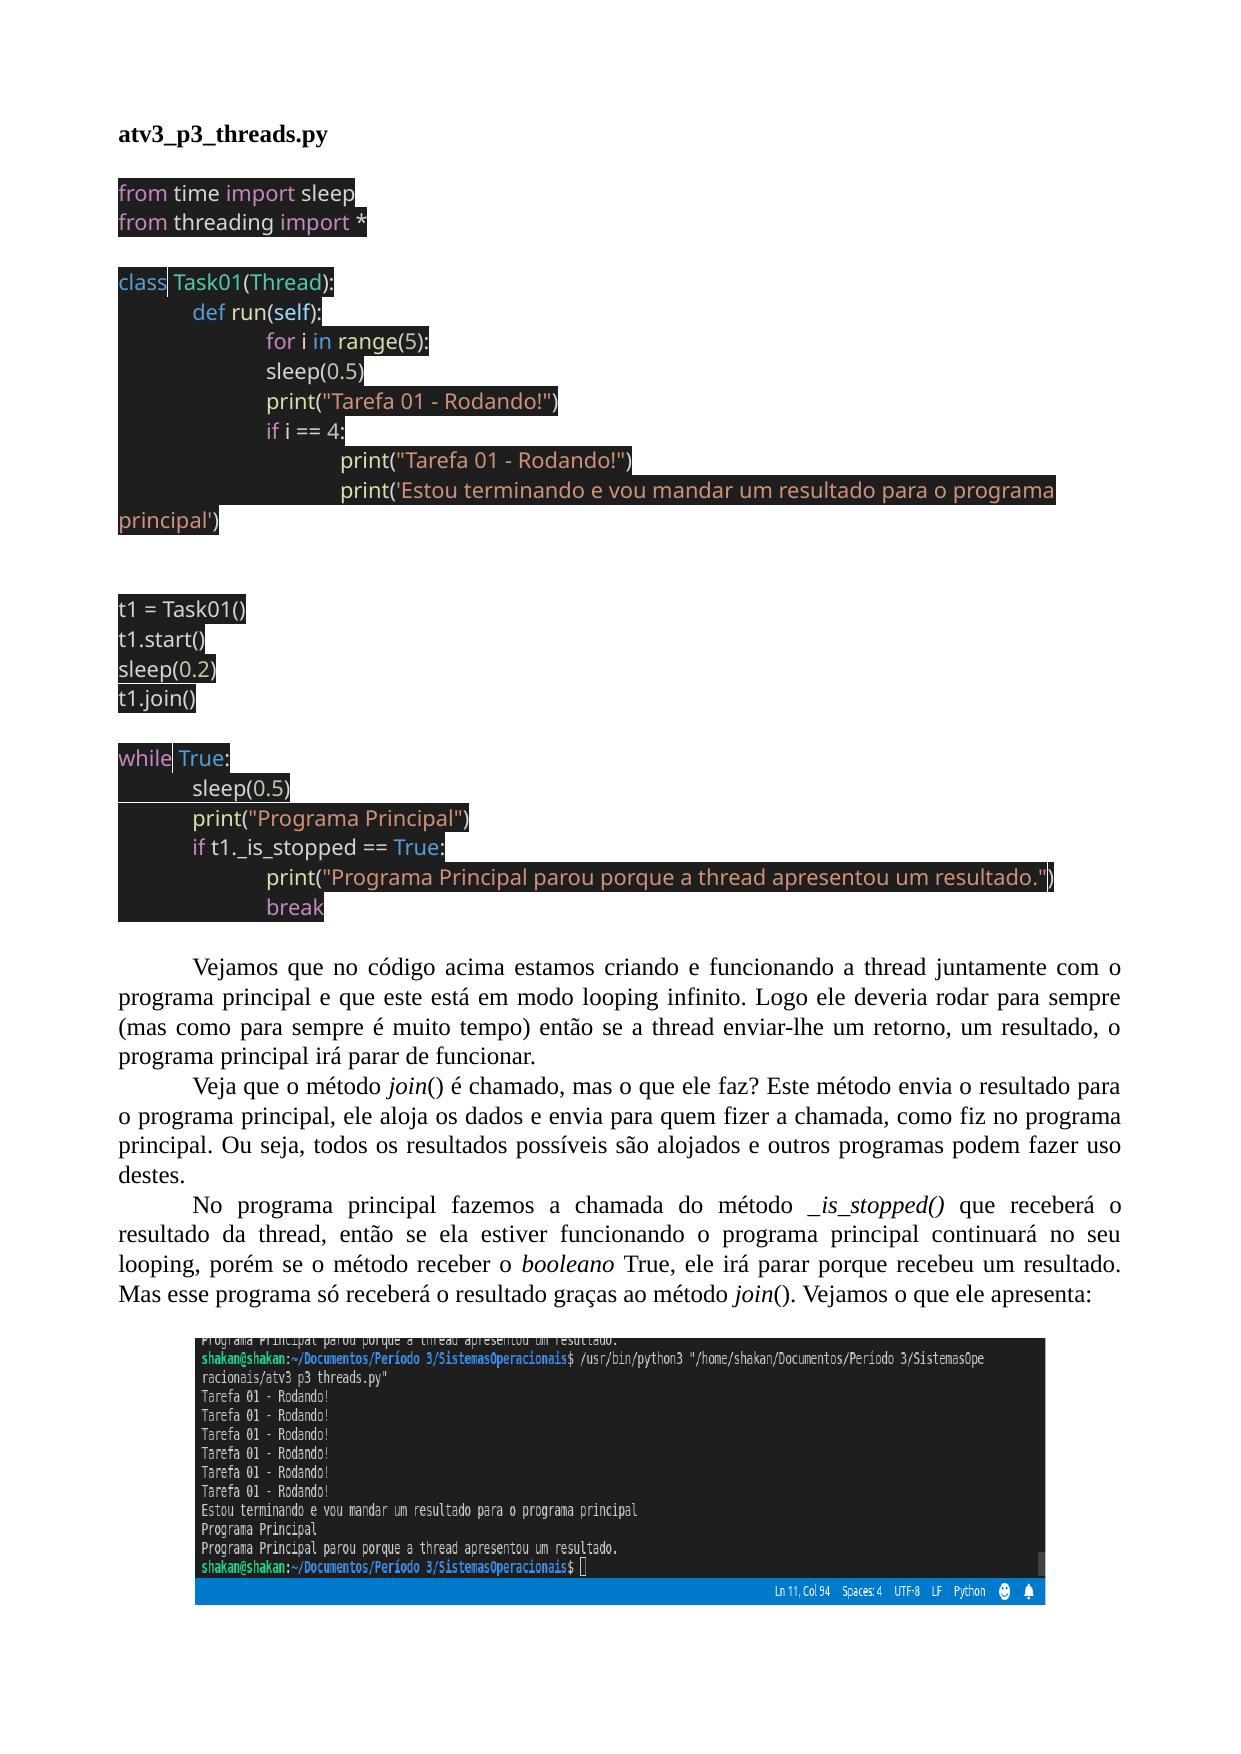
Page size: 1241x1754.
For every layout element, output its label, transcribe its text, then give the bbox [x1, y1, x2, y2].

text class Task01(Thread): [118, 267, 1122, 297]
text print("Tarefa 01 - Rodando!") [118, 386, 1122, 416]
text from threading import * [118, 207, 1122, 237]
text for i in range(5): [118, 326, 1122, 356]
text t1.start() [118, 624, 1122, 654]
text No programa principal fazemos a chamada do método _is_stopped() que receberá o resultado da thread, então se ela estiver funcionando o programa principal continuará no seu looping, porém se o método receber o booleano True, ele irá parar porque recebeu um resultado. Mas esse programa só receberá o resultado graças ao método join(). Vejamos o que ele apresenta: [118, 1189, 1122, 1308]
text from time import sleep [118, 177, 1122, 207]
text print('Estou terminando e vou mandar um resultado para o programa principal') [118, 475, 1122, 535]
text break [118, 892, 1122, 922]
text sleep(0.5) [118, 773, 1122, 802]
text Veja que o método join() é chamado, mas o que ele faz? Este método envia o resultado para o programa principal, ele aloja os dados e envia para quem fizer a chamada, como fiz no programa principal. Ou seja, todos os resultados possíveis são alojados e outros programas podem fazer uso destes. [118, 1070, 1122, 1189]
text if i == 4: [118, 416, 1122, 446]
text print("Programa Principal") [118, 802, 1122, 832]
text t1 = Task01() [118, 594, 1122, 624]
text atv3_p3_threads.py [118, 118, 1122, 148]
text print("Programa Principal parou porque a thread apresentou um resultado.") [118, 862, 1122, 892]
text def run(self): [118, 297, 1122, 326]
text sleep(0.5) [118, 356, 1122, 386]
text sleep(0.2) [118, 654, 1122, 683]
text Vejamos que no código acima estamos criando e funcionando a thread juntamente com o programa principal e que este está em modo looping infinito. Logo ele deveria rodar para sempre (mas como para sempre é muito tempo) então se a thread enviar-lhe um retorno, um resultado, o programa principal irá parar de funcionar. [118, 951, 1122, 1070]
text while True: [118, 743, 1122, 773]
text t1.join() [118, 683, 1122, 713]
text print("Tarefa 01 - Rodando!") [118, 446, 1122, 475]
text if t1._is_stopped == True: [118, 832, 1122, 862]
